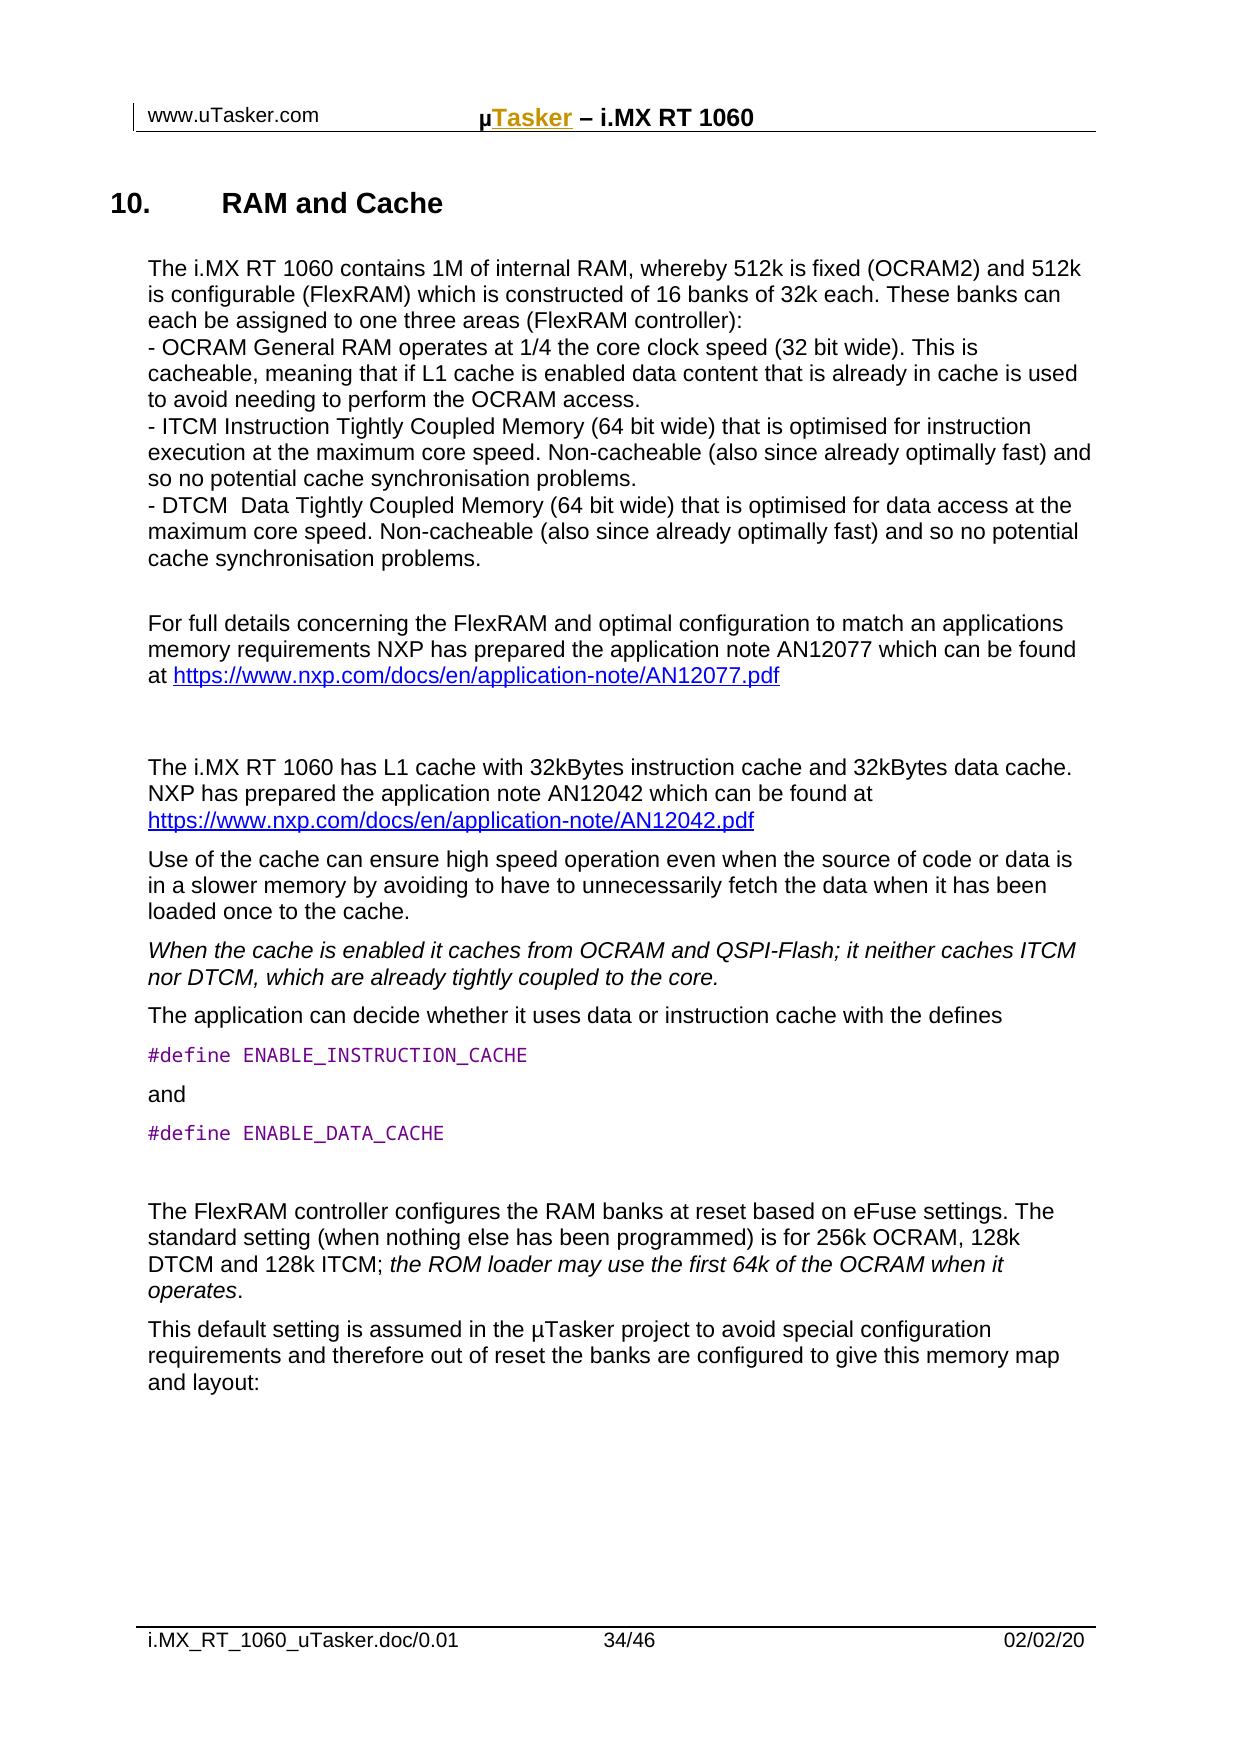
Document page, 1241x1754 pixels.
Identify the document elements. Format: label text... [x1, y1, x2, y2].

text This default setting is assumed in the µTasker project to avoid special configuration requirements and therefore out of reset the banks are configured to give this memory map and layout: [148, 1316, 1093, 1395]
text #define ENABLE_INSTRUCTION_CACHE [148, 1041, 1093, 1068]
text When the cache is enabled it caches from OCRAM and QSPI-Flash; it neither caches ITCM nor DTCM, which are already tightly coupled to the core. [148, 937, 1093, 990]
text Use of the cache can ensure high speed operation even when the source of code or data is in a slower memory by avoiding to have to unnecessarily fetch the data when it has been loaded once to the cache. [148, 846, 1093, 924]
text The application can decide whether it uses data or instruction cache with the defines [148, 1002, 1093, 1029]
text The FlexRAM controller configures the RAM banks at reset based on eFuse settings. The standard setting (when nothing else has been programmed) is for 256k OCRAM, 128k DTCM and 128k ITCM; the ROM loader may use the first 64k of the OCRAM when it operates. [148, 1198, 1093, 1303]
text The i.MX RT 1060 contains 1M of internal RAM, whereby 512k is fixed (OCRAM2) and 512k is configurable (FlexRAM) which is constructed of 16 banks of 32k each. These banks can each be assigned to one three areas (FlexRAM controller): - OCRAM General RAM operates at 1/4 the core clock speed (32 bit wide). This is cacheable, meaning that if L1 cache is enabled data content that is already in cache is used to avoid needing to perform the OCRAM access. - ITCM Instruction Tightly Coupled Memory (64 bit wide) that is optimised for instruction execution at the maximum core speed. Non-cacheable (also since already optimally fast) and so no potential cache synchronisation problems. - DTCM Data Tightly Coupled Memory (64 bit wide) that is optimised for data access at the maximum core speed. Non-cacheable (also since already optimally fast) and so no potential cache synchronisation problems. [148, 254, 1093, 571]
text The i.MX RT 1060 has L1 cache with 32kBytes instruction cache and 32kBytes data cache. NXP has prepared the application note AN12042 which can be found at https://www.nxp.com/docs/en/application-note/AN12042.pdf [148, 754, 1093, 833]
subtitle RAM and Cache [110, 186, 1093, 219]
text #define ENABLE_DATA_CACHE [148, 1119, 1093, 1146]
text and [148, 1081, 1093, 1107]
text For full details concerning the FlexRAM and optimal configuration to match an applications memory requirements NXP has prepared the application note AN12077 which can be found at https://www.nxp.com/docs/en/application-note/AN12077.pdf [148, 610, 1093, 689]
